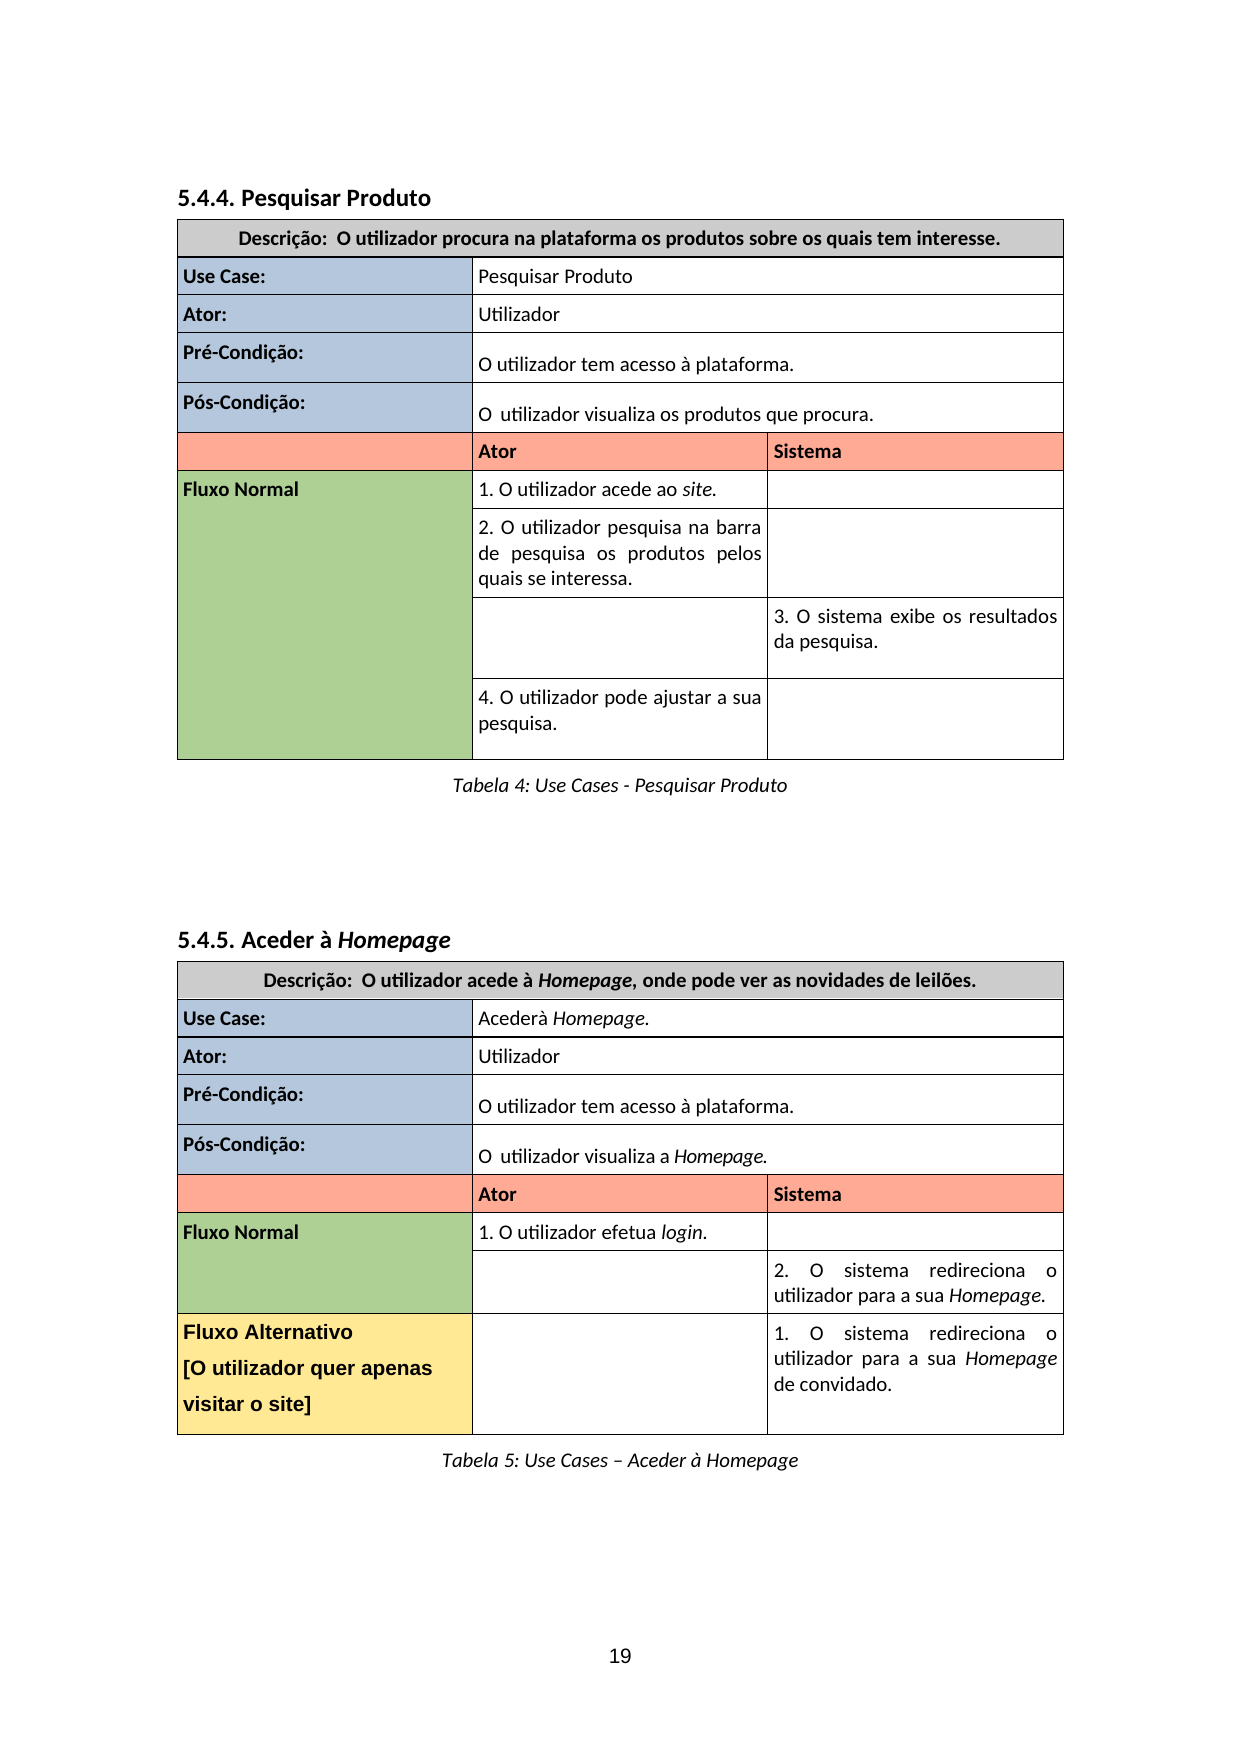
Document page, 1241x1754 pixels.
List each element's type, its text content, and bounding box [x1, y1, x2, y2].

table_cell Use Case: [178, 258, 472, 294]
table_cell Ator [473, 433, 767, 470]
table_cell Acederà Homepage. [473, 1000, 1063, 1036]
table_cell O utilizador tem acesso à plataforma. [473, 1075, 1063, 1124]
table_cell Sistema [768, 433, 1063, 470]
table_cell Fluxo Normal [178, 1213, 472, 1313]
table_cell 1. O utilizador acede ao site. [473, 471, 767, 508]
table_cell Pré-Condição: [178, 333, 472, 382]
table_header Descrição: O utilizador procura na plataforma os produtos sobre os quais tem interesse. [178, 220, 1063, 256]
table_cell [768, 509, 1063, 597]
table_cell Use Case: [178, 1000, 472, 1036]
table_cell 3. O sistema exibe os resultados da pesquisa. [768, 598, 1063, 678]
text Tabela 5: Use Cases – Aceder à Homepage [177, 1447, 1063, 1473]
table_cell 2. O utilizador pesquisa na barra de pesquisa os produtos pelos quais se interessa. [473, 509, 767, 597]
table_cell Pós-Condição: [178, 383, 472, 432]
table_cell Utilizador [473, 295, 1063, 332]
table_header Descrição: O utilizador acede à Homepage, onde pode ver as novidades de leilões. [178, 962, 1063, 998]
table_cell 1. O utilizador efetua login. [473, 1213, 767, 1250]
table_cell Utilizador [473, 1038, 1063, 1074]
table_cell Sistema [768, 1175, 1063, 1212]
table_cell O utilizador visualiza os produtos que procura. [473, 383, 1063, 432]
table_cell 2. O sistema redireciona o utilizador para a sua Homepage. [768, 1251, 1063, 1313]
table_cell Ator [473, 1175, 767, 1212]
table_cell [768, 1213, 1063, 1250]
table_cell [473, 598, 767, 678]
table_cell [178, 433, 472, 470]
table_cell [768, 471, 1063, 508]
table_cell Pesquisar Produto [473, 258, 1063, 294]
table_cell Fluxo Alternativo [O utilizador quer apenas visitar o site] [178, 1314, 472, 1434]
table_cell [178, 1175, 472, 1212]
table_cell [473, 1314, 767, 1434]
table_cell Ator: [178, 1038, 472, 1074]
table_cell O utilizador visualiza a Homepage. [473, 1125, 1063, 1174]
table_cell Fluxo Normal [178, 471, 472, 759]
subtitle 5.4.5. Aceder à Homepage [177, 924, 1063, 954]
table_cell Pós-Condição: [178, 1125, 472, 1174]
table_cell 1. O sistema redireciona o utilizador para a sua Homepage de convidado. [768, 1314, 1063, 1434]
table_cell O utilizador tem acesso à plataforma. [473, 333, 1063, 382]
table_cell [473, 1251, 767, 1313]
table_cell [768, 679, 1063, 759]
table_cell 4. O utilizador pode ajustar a sua pesquisa. [473, 679, 767, 759]
text Tabela 4: Use Cases - Pesquisar Produto [177, 773, 1063, 798]
table_cell Ator: [178, 295, 472, 332]
table_cell Pré-Condição: [178, 1075, 472, 1124]
subtitle 5.4.4. Pesquisar Produto [177, 182, 1063, 212]
